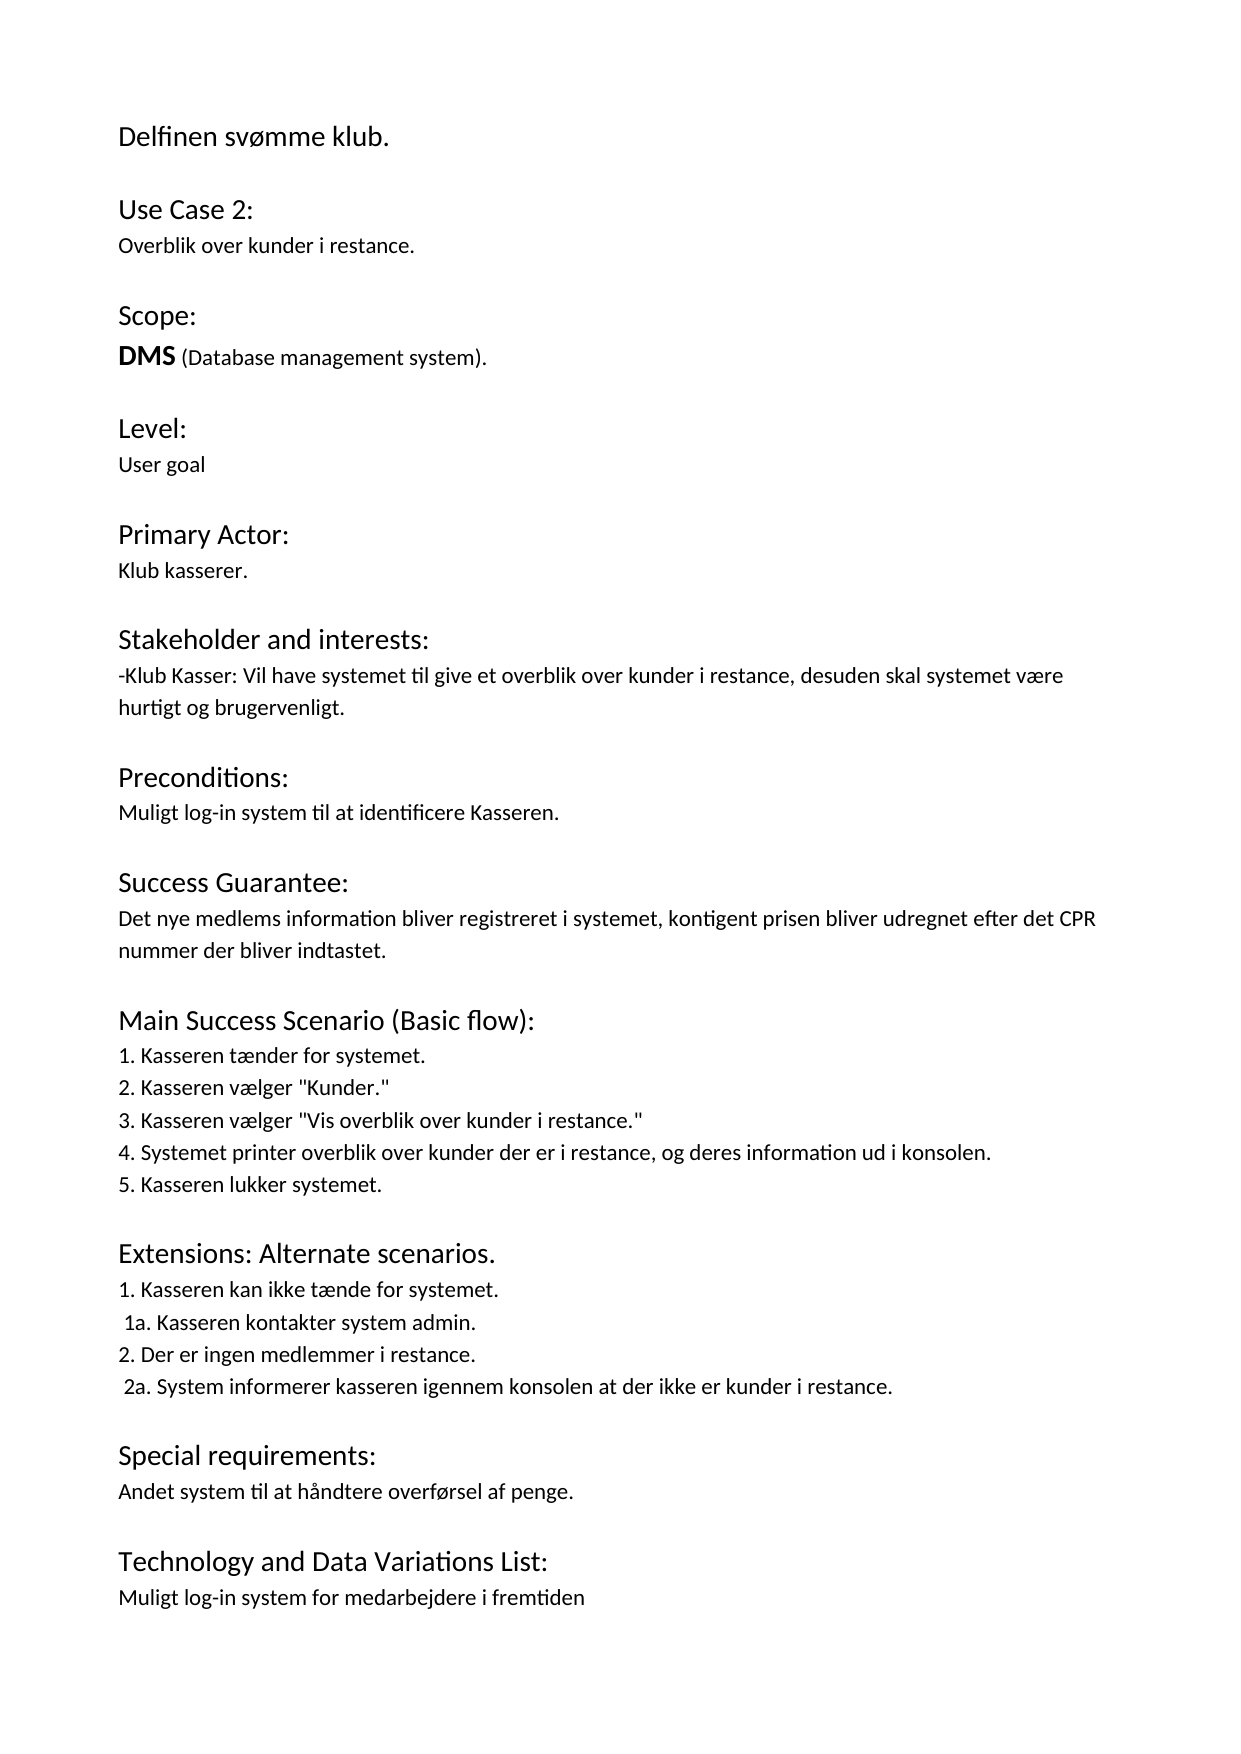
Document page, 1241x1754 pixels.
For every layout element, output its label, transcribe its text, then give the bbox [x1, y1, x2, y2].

text Delfinen svømme klub. Use Case 2: Overblik over kunder i restance. Scope: DMS (Database management system). Level: User goal Primary Actor: Klub kasserer. Stakeholder and interests: -Klub Kasser: Vil have systemet til give et overblik over kunder i restance, desuden skal systemet være hurtigt og brugervenligt. Preconditions: Muligt log-in system til at identificere Kasseren. Success Guarantee: Det nye medlems information bliver registreret i systemet, kontigent prisen bliver udregnet efter det CPR nummer der bliver indtastet. Main Success Scenario (Basic flow): 1. Kasseren tænder for systemet. 2. Kasseren vælger "Kunder." 3. Kasseren vælger "Vis overblik over kunder i restance." 4. Systemet printer overblik over kunder der er i restance, og deres information ud i konsolen. 5. Kasseren lukker systemet. Extensions: Alternate scenarios. 1. Kasseren kan ikke tænde for systemet. 1a. Kasseren kontakter system admin. 2. Der er ingen medlemmer i restance. 2a. System informerer kasseren igennem konsolen at der ikke er kunder i restance. Special requirements: Andet system til at håndtere overførsel af penge. Technology and Data Variations List: Muligt log-in system for medarbejdere i fremtiden [118, 118, 1122, 1611]
